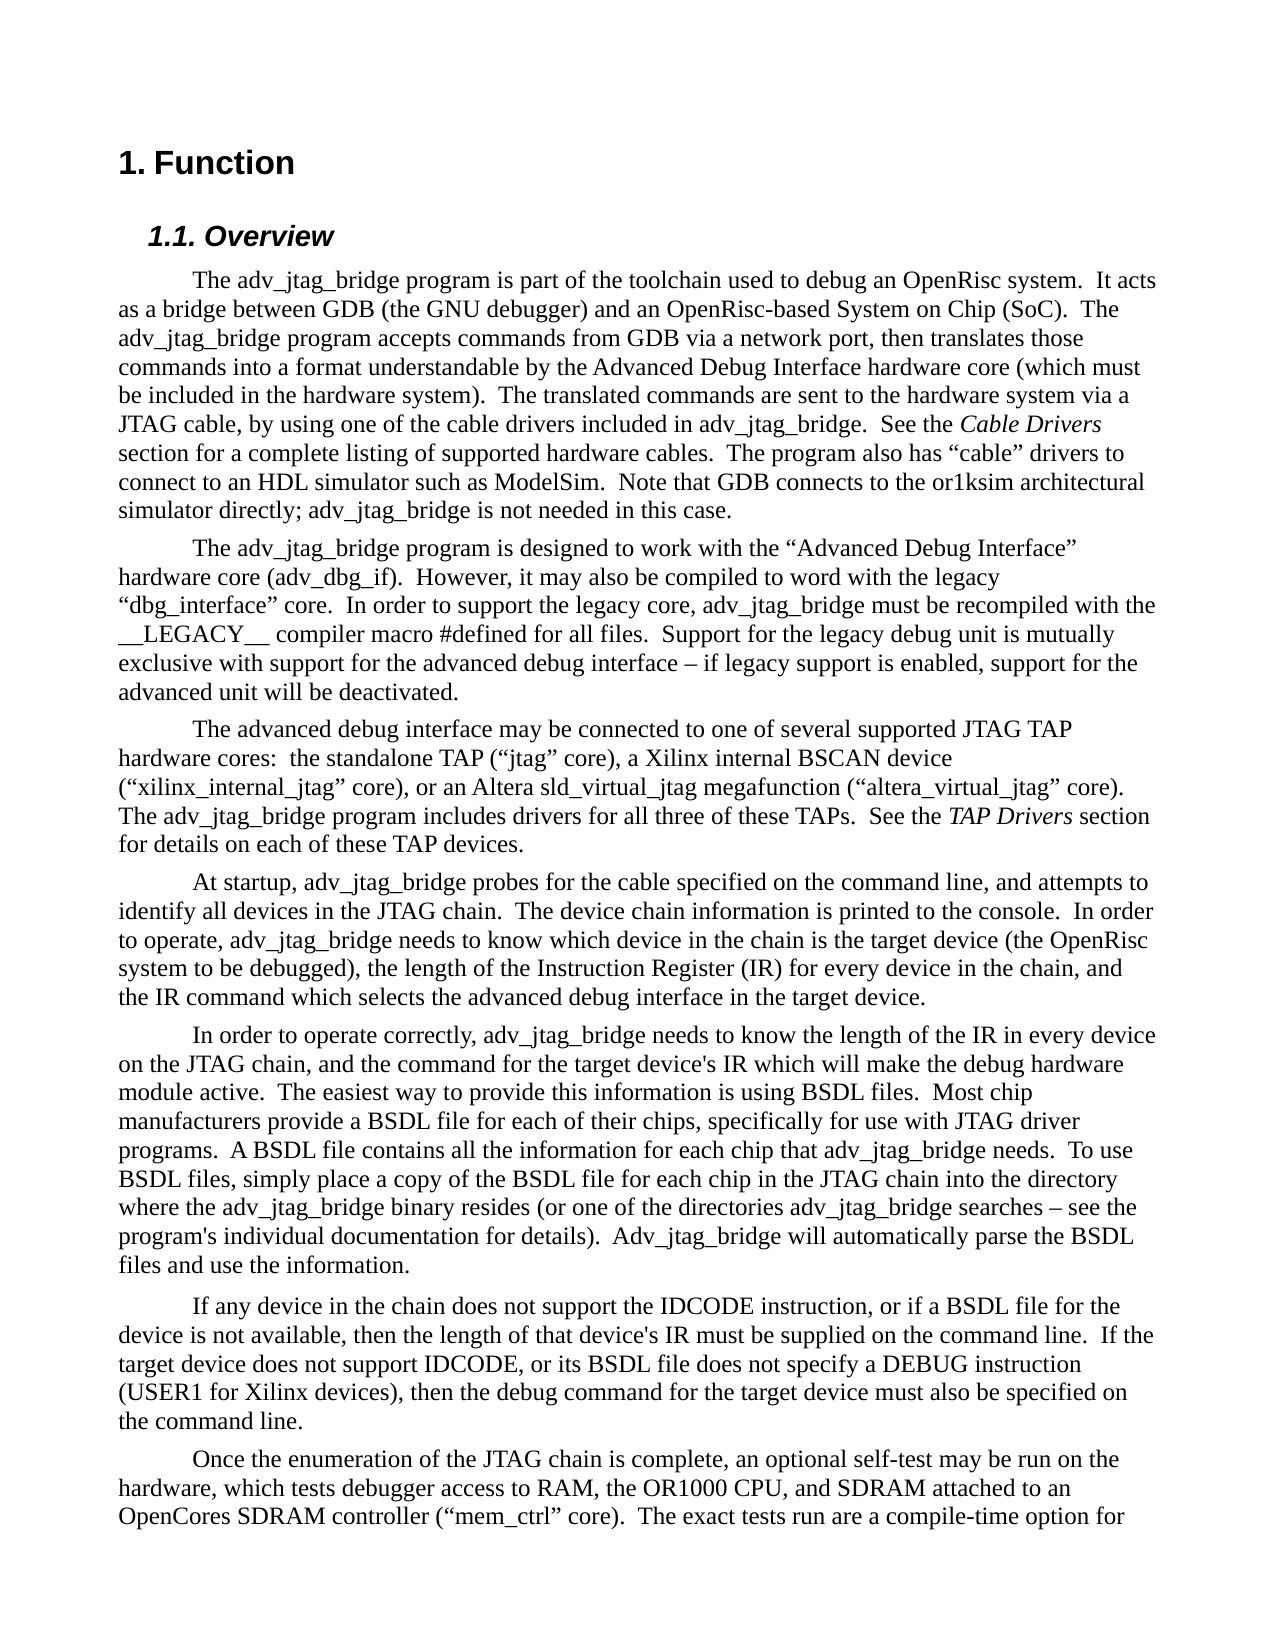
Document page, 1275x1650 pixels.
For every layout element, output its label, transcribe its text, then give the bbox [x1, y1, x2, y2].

text If any device in the chain does not support the IDCODE instruction, or if a BSDL file for the device is not available, then the length of that device's IR must be supplied on the command line. If the target device does not support IDCODE, or its BSDL file does not specify a DEBUG instruction (USER1 for Xilinx devices), then the debug command for the target device must also be specified on the command line. [118, 1291, 1157, 1435]
text In order to operate correctly, adv_jtag_bridge needs to know the length of the IR in every device on the JTAG chain, and the command for the target device's IR which will make the debug hardware module active. The easiest way to provide this information is using BSDL files. Most chip manufacturers provide a BSDL file for each of their chips, specifically for use with JTAG driver programs. A BSDL file contains all the information for each chip that adv_jtag_bridge needs. To use BSDL files, simply place a copy of the BSDL file for each chip in the JTAG chain into the directory where the adv_jtag_bridge binary resides (or one of the directories adv_jtag_bridge searches – see the program's individual documentation for details). Adv_jtag_bridge will automatically parse the BSDL files and use the information. [118, 1020, 1157, 1279]
text The advanced debug interface may be connected to one of several supported JTAG TAP hardware cores: the standalone TAP (“jtag” core), a Xilinx internal BSCAN device (“xilinx_internal_jtag” core), or an Altera sld_virtual_jtag megafunction (“altera_virtual_jtag” core). The adv_jtag_bridge program includes drivers for all three of these TAPs. See the TAP Drivers section for details on each of these TAP devices. [118, 714, 1157, 858]
subtitle Function [118, 143, 1157, 182]
text The adv_jtag_bridge program is part of the toolchain used to debug an OpenRisc system. It acts as a bridge between GDB (the GNU debugger) and an OpenRisc-based System on Chip (SoC). The adv_jtag_bridge program accepts commands from GDB via a network port, then translates those commands into a format understandable by the Advanced Debug Interface hardware core (which must be included in the hardware system). The translated commands are sent to the hardware system via a JTAG cable, by using one of the cable drivers included in adv_jtag_bridge. See the Cable Drivers section for a complete listing of supported hardware cables. The program also has “cable” drivers to connect to an HDL simulator such as ModelSim. Note that GDB connects to the or1ksim architectural simulator directly; adv_jtag_bridge is not needed in this case. [118, 265, 1157, 524]
text The adv_jtag_bridge program is designed to work with the “Advanced Debug Interface” hardware core (adv_dbg_if). However, it may also be compiled to word with the legacy “dbg_interface” core. In order to support the legacy core, adv_jtag_bridge must be recompiled with the __LEGACY__ compiler macro #defined for all files. Support for the legacy debug unit is mutually exclusive with support for the advanced debug interface – if legacy support is enabled, support for the advanced unit will be deactivated. [118, 533, 1157, 706]
text At startup, adv_jtag_bridge probes for the cable specified on the command line, and attempts to identify all devices in the JTAG chain. The device chain information is printed to the console. In order to operate, adv_jtag_bridge needs to know which device in the chain is the target device (the OpenRisc system to be debugged), the length of the Instruction Register (IR) for every device in the chain, and the IR command which selects the advanced debug interface in the target device. [118, 867, 1157, 1011]
subtitle Overview [148, 219, 1157, 253]
text Once the enumeration of the JTAG chain is complete, an optional self-test may be run on the hardware, which tests debugger access to RAM, the OR1000 CPU, and SDRAM attached to an OpenCores SDRAM controller (“mem_ctrl” core). The exact tests run are a compile-time option for [118, 1444, 1157, 1530]
